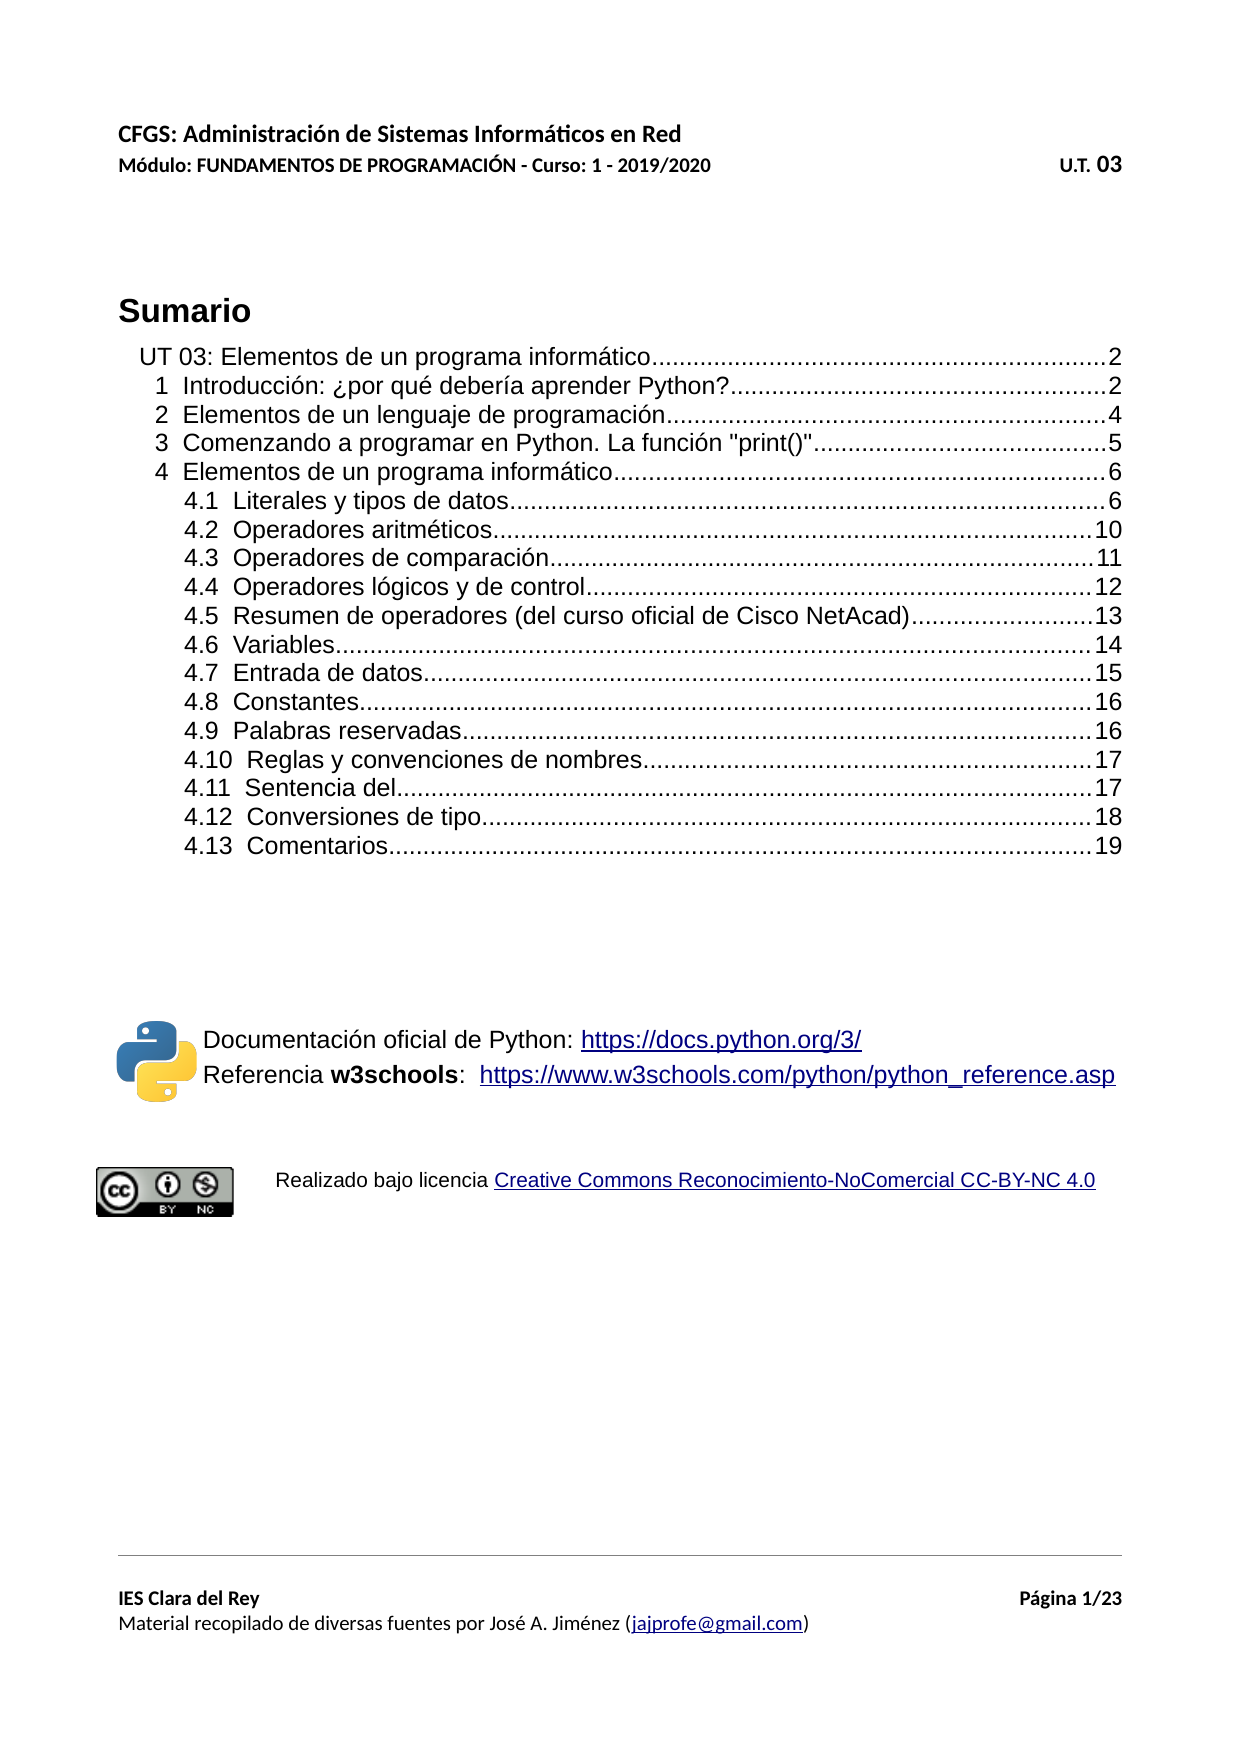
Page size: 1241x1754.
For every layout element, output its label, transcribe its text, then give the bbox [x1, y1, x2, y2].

text 4.2 Operadores aritméticos 10 [177, 514, 1122, 543]
text UT 03: Elementos de un programa informático 2 [118, 342, 1122, 371]
text 4.8 Constantes 16 [177, 687, 1122, 716]
text Referencia w3schools: https://www.w3schools.com/python/python_reference.asp [197, 1060, 1122, 1089]
text 4.3 Operadores de comparación 11 [177, 543, 1122, 572]
text 4.4 Operadores lógicos y de control 12 [177, 572, 1122, 601]
text 4.1 Literales y tipos de datos 6 [177, 486, 1122, 514]
subtitle Sumario [118, 291, 1122, 329]
text 4.12 Conversiones de tipo 18 [177, 802, 1122, 831]
text 4.11 Sentencia del 17 [177, 773, 1122, 802]
text 4.7 Entrada de datos 15 [177, 658, 1122, 687]
text 4.13 Comentarios 19 [177, 831, 1122, 859]
text Documentación oficial de Python: https://docs.python.org/3/ [197, 1025, 1122, 1054]
text 2 Elementos de un lenguaje de programación 4 [148, 399, 1122, 428]
picture [116, 1021, 197, 1102]
text 4.5 Resumen de operadores (del curso oficial de Cisco NetAcad) 13 [177, 601, 1122, 629]
picture [96, 1167, 234, 1217]
text 1 Introducción: ¿por qué debería aprender Python? 2 [148, 371, 1122, 399]
text 4.10 Reglas y convenciones de nombres 17 [177, 744, 1122, 773]
text Realizado bajo licencia Creative Commons Reconocimiento-NoComercial CC-BY-NC 4.0 [234, 1168, 1122, 1192]
text 4.9 Palabras reservadas 16 [177, 716, 1122, 744]
text 3 Comenzando a programar en Python. La función "print()" 5 [148, 428, 1122, 457]
text 4.6 Variables 14 [177, 629, 1122, 658]
text 4 Elementos de un programa informático 6 [148, 457, 1122, 486]
